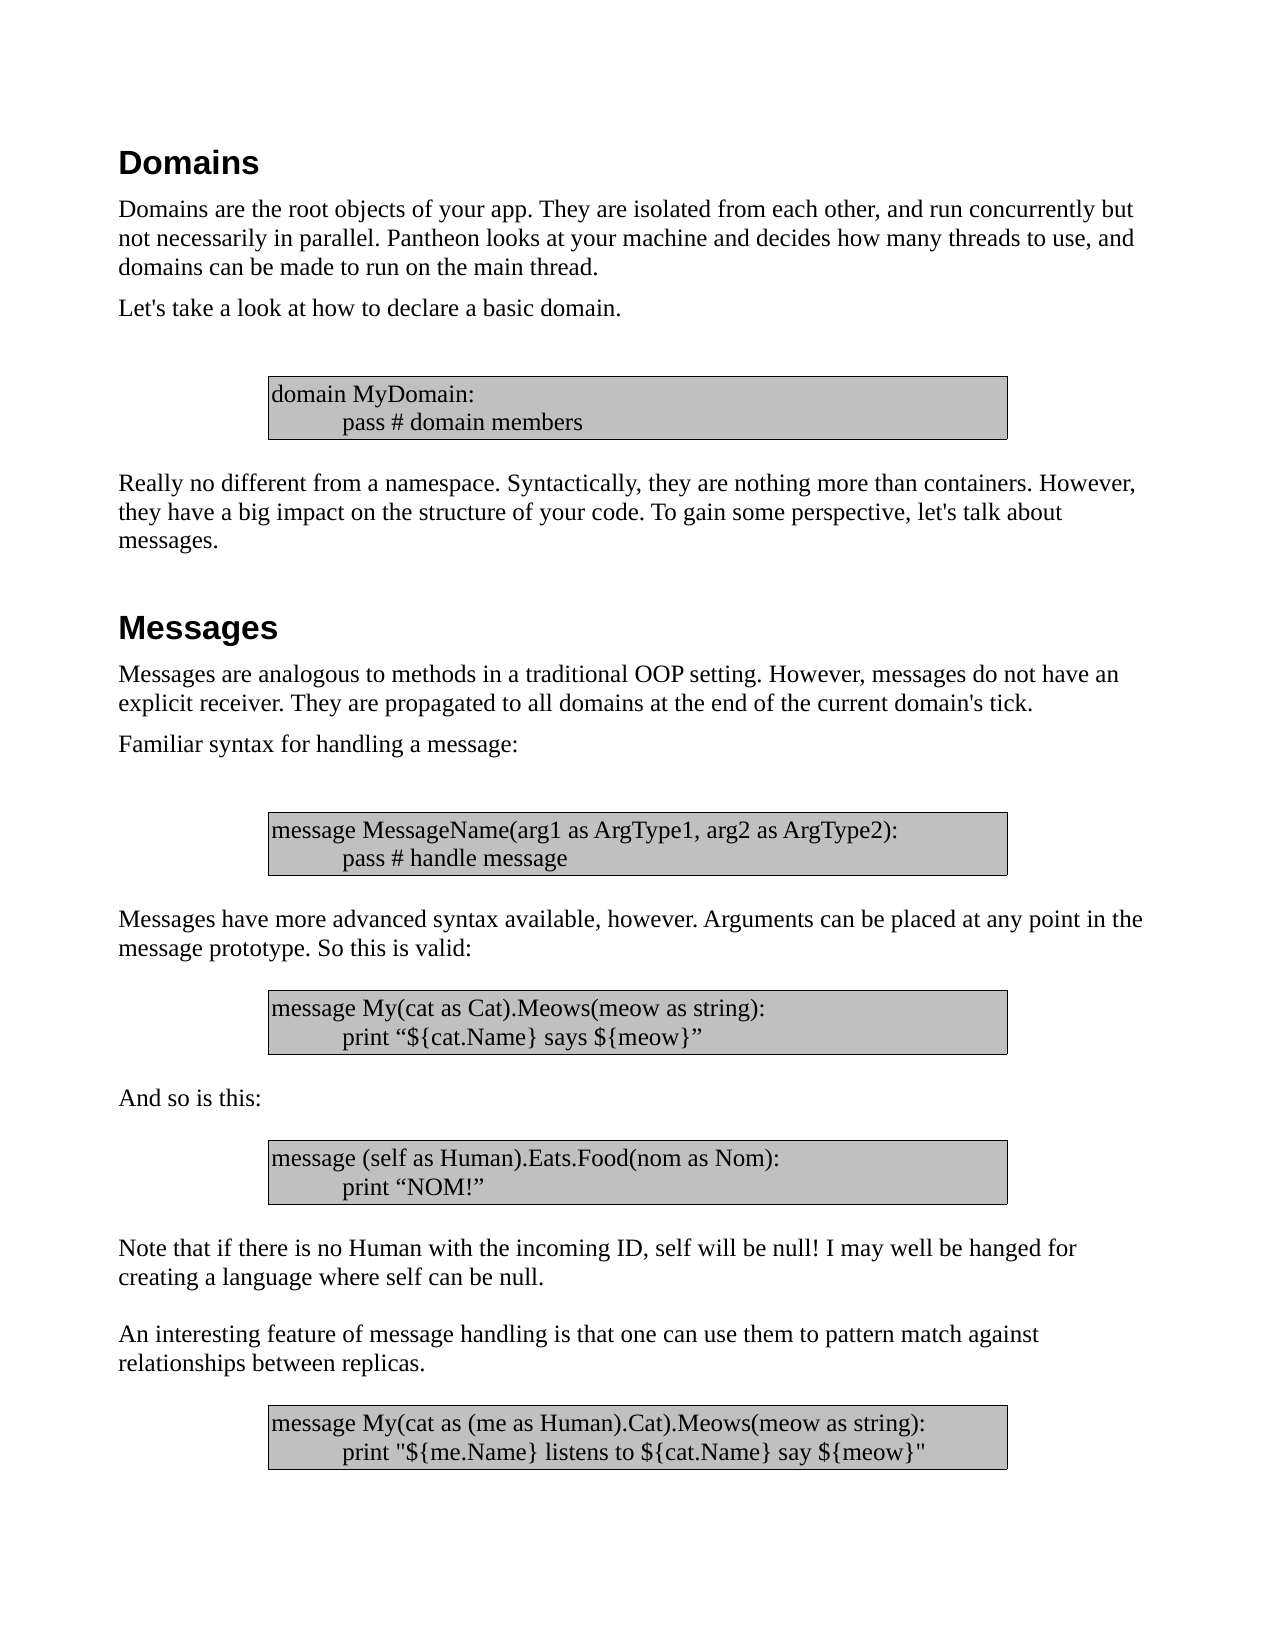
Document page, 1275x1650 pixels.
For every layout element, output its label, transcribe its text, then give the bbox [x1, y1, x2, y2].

text message (self as Human).Eats.Food(nom as Nom): [269, 1141, 1007, 1169]
text Let's take a look at how to declare a basic domain. [118, 293, 1157, 322]
text Messages are analogous to methods in a traditional OOP setting. However, messages do not have an explicit receiver. They are propagated to all domains at the end of the current domain's tick. [118, 659, 1157, 717]
text print “NOM!” [269, 1169, 1007, 1204]
subtitle Messages [118, 608, 1157, 647]
subtitle Domains [118, 143, 1157, 182]
text domain MyDomain: [269, 377, 1007, 404]
text Really no different from a namespace. Syntactically, they are nothing more than containers. However, they have a big impact on the structure of your code. To gain some perspective, let's talk about messages. [118, 468, 1157, 554]
text message MessageName(arg1 as ArgType1, arg2 as ArgType2): [269, 813, 1007, 840]
text Domains are the root objects of your app. They are isolated from each other, and run concurrently but not necessarily in parallel. Pantheon looks at your machine and decides how many threads to use, and domains can be made to run on the main thread. [118, 194, 1157, 281]
text print “${cat.Name} says ${meow}” [269, 1019, 1007, 1054]
text message My(cat as (me as Human).Cat).Meows(meow as string): [269, 1406, 1007, 1434]
text Messages have more advanced syntax available, however. Arguments can be placed at any point in the message prototype. So this is valid: [118, 904, 1157, 962]
text And so is this: [118, 1083, 1157, 1112]
text An interesting feature of message handling is that one can use them to pattern match against relationships between replicas. [118, 1319, 1157, 1377]
text pass # handle message [269, 840, 1007, 875]
text Familiar syntax for handling a message: [118, 729, 1157, 758]
text pass # domain members [269, 404, 1007, 439]
text message My(cat as Cat).Meows(meow as string): [269, 991, 1007, 1019]
text Note that if there is no Human with the incoming ID, self will be null! I may well be hanged for creating a language where self can be null. [118, 1233, 1157, 1290]
text print "${me.Name} listens to ${cat.Name} say ${meow}" [269, 1434, 1007, 1469]
